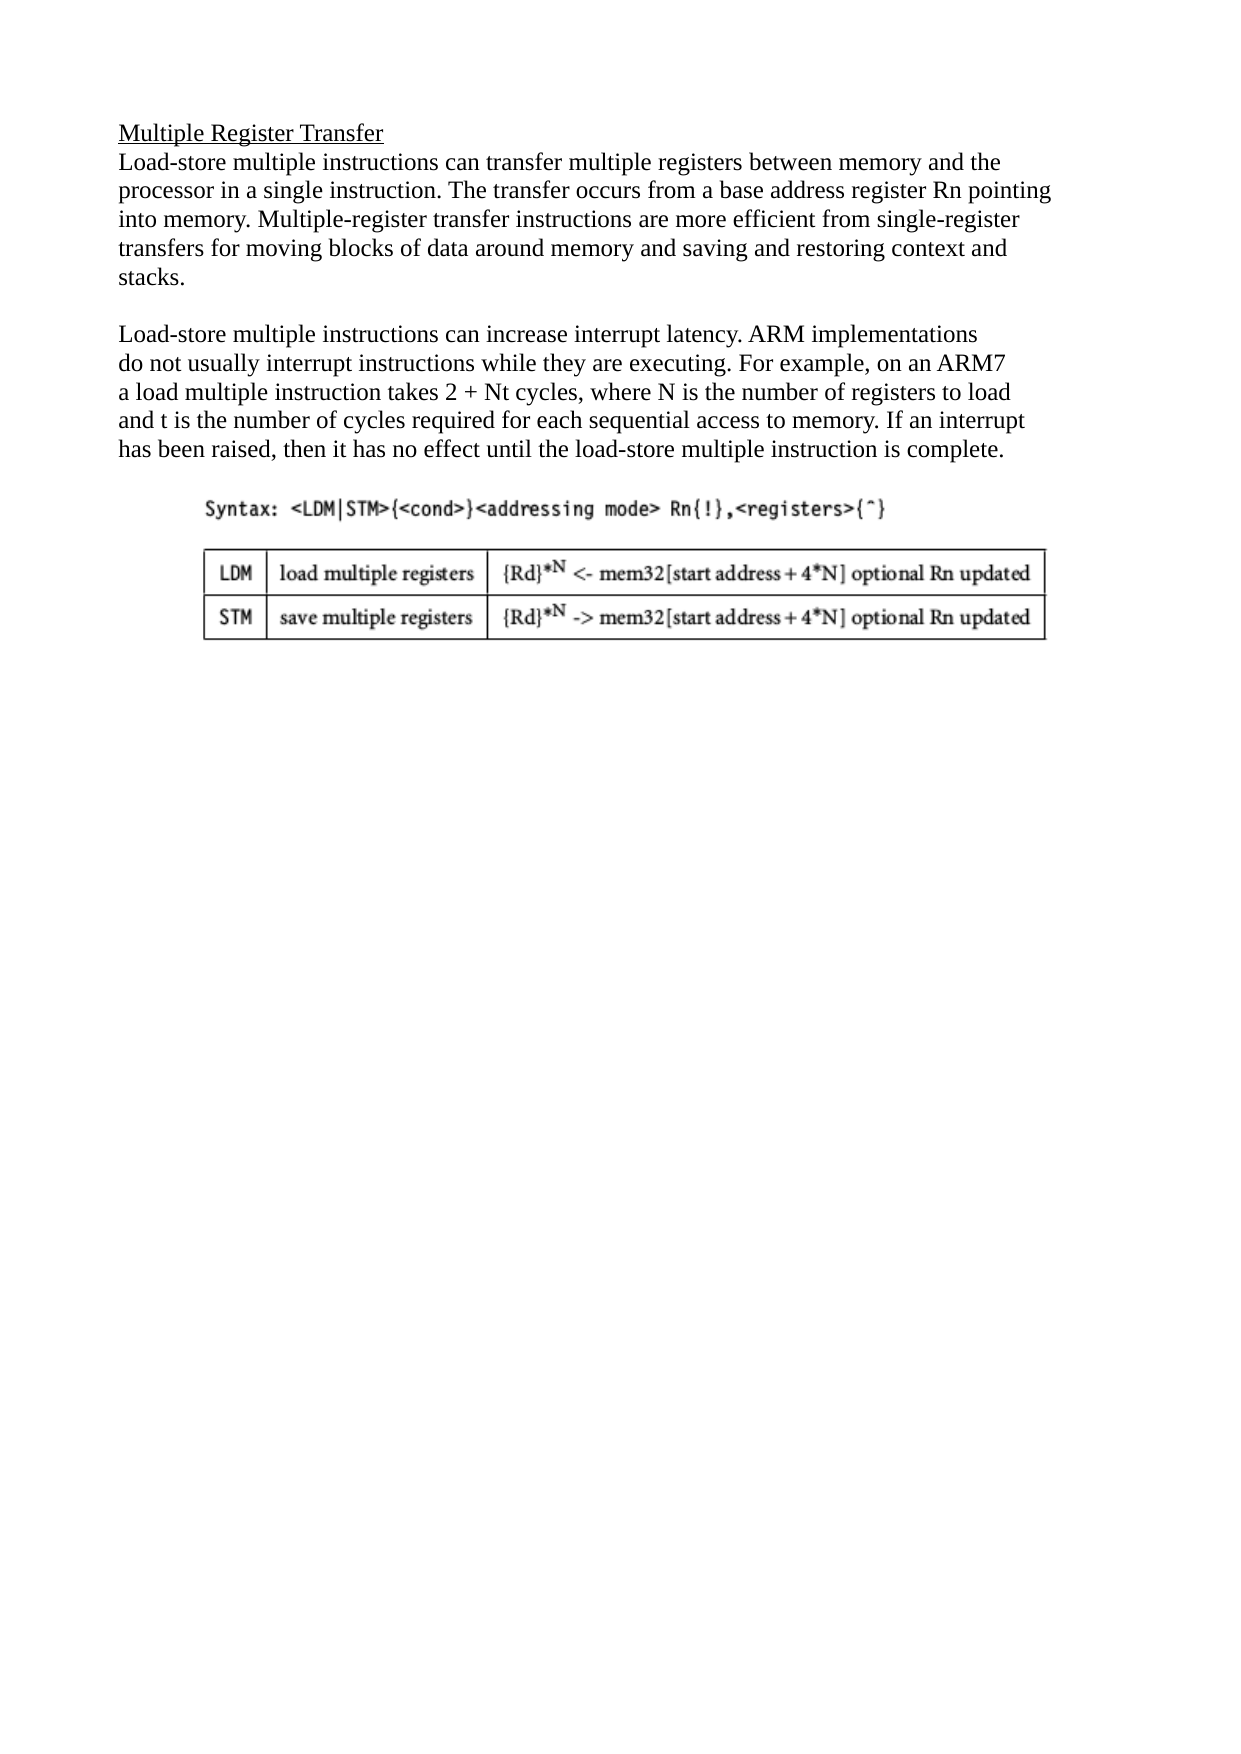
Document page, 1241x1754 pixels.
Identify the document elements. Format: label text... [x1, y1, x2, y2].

text into memory. Multiple-register transfer instructions are more efficient from single-register [118, 204, 1122, 233]
text a load multiple instruction takes 2 + Nt cycles, where N is the number of registers to load [118, 377, 1122, 406]
text stacks. [118, 262, 1122, 291]
text Load-store multiple instructions can increase interrupt latency. ARM implementations [118, 319, 1122, 348]
text Multiple Register Transfer [118, 118, 1122, 147]
text transfers for moving blocks of data around memory and saving and restoring context and [118, 233, 1122, 262]
text and t is the number of cycles required for each sequential access to memory. If an interrupt [118, 406, 1122, 434]
text has been raised, then it has no effect until the load-store multiple instruction is complete. [118, 434, 1122, 463]
text do not usually interrupt instructions while they are executing. For example, on an ARM7 [118, 348, 1122, 377]
text Load-store multiple instructions can transfer multiple registers between memory and the [118, 147, 1122, 176]
picture [177, 491, 1063, 659]
text processor in a single instruction. The transfer occurs from a base address register Rn pointing [118, 176, 1122, 204]
